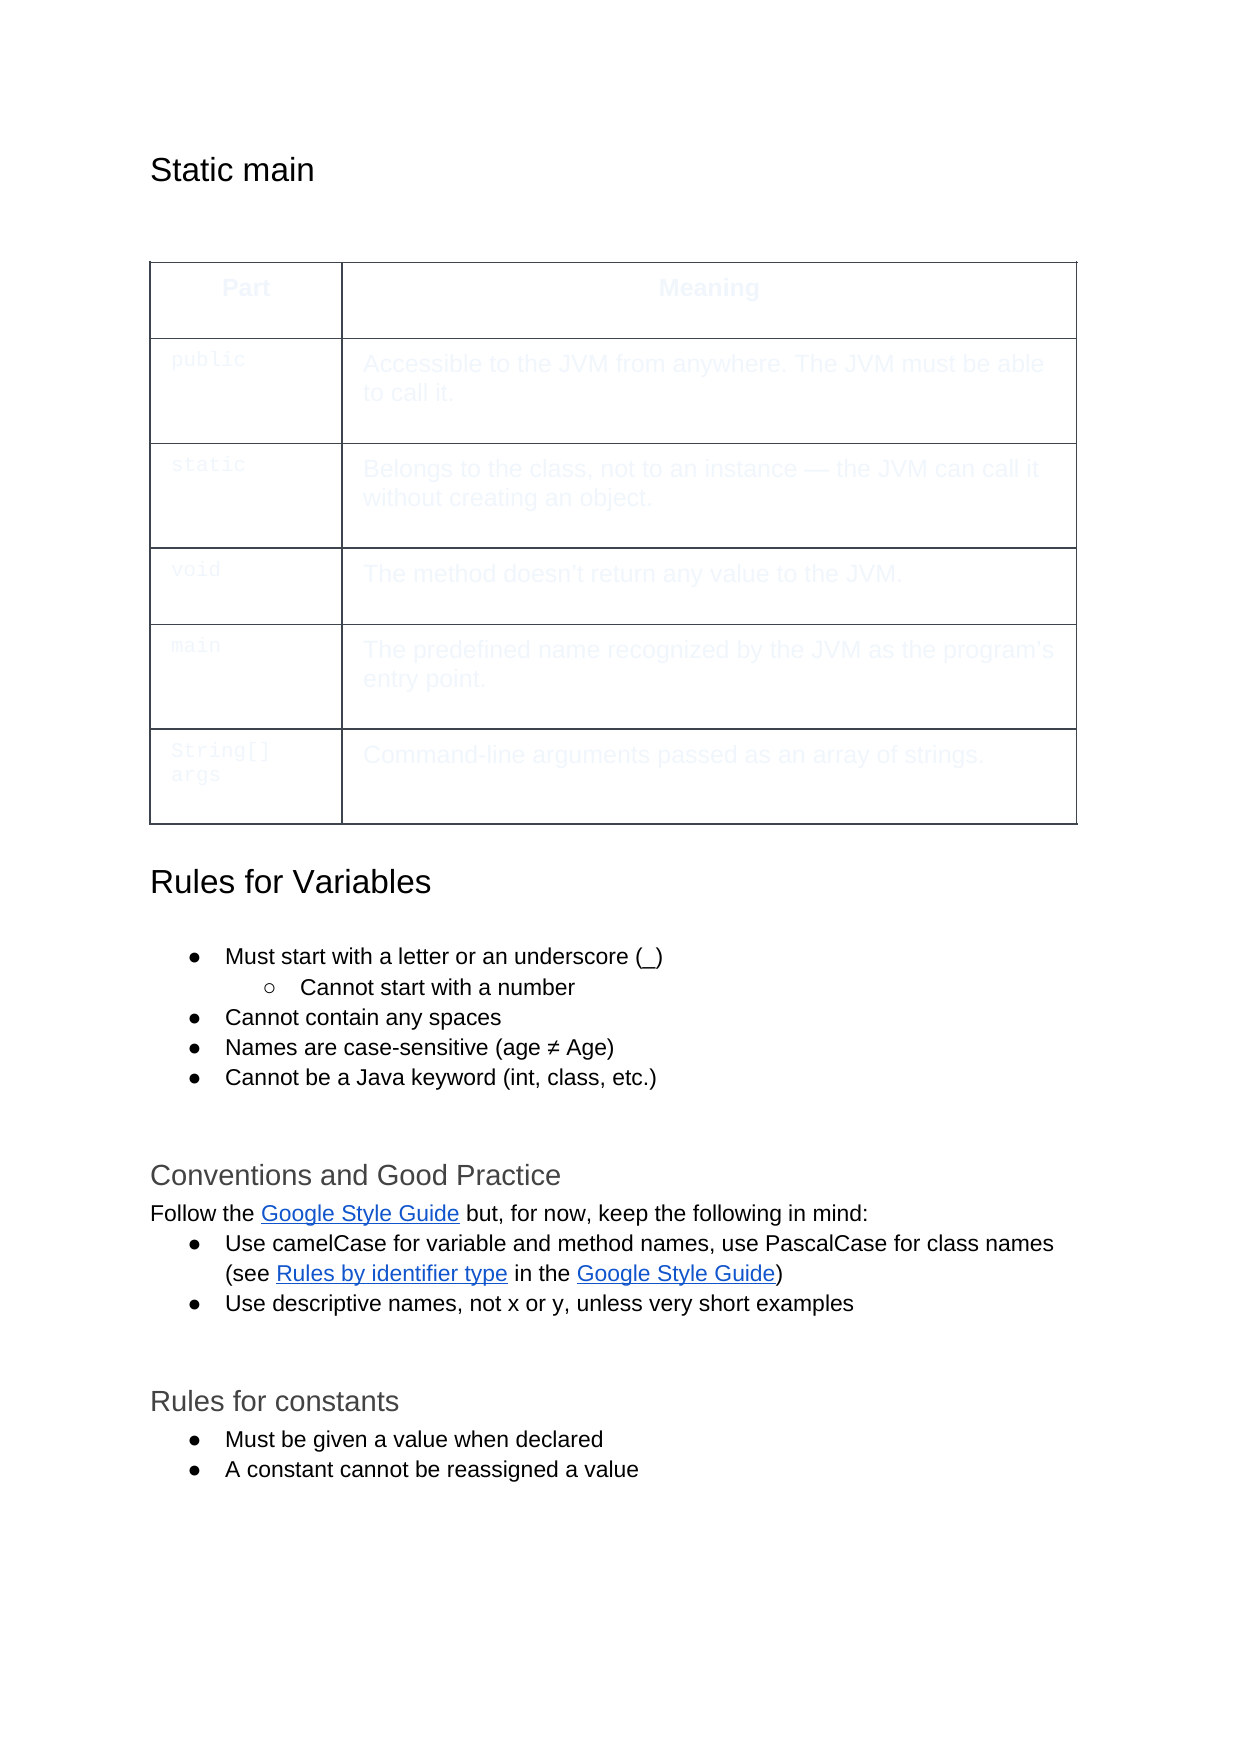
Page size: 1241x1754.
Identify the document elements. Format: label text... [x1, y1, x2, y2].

table_cell Accessible to the JVM from anywhere. The JVM must be able to call it. [343, 339, 1076, 442]
table_cell String[] args [151, 730, 341, 823]
table_cell Belongs to the class, not to an instance — the JVM can call it without creating an object. [343, 444, 1076, 547]
list Cannot be a Java keyword (int, class, etc.) [187, 1064, 1090, 1090]
table_header Meaning [343, 263, 1076, 337]
subtitle Conventions and Good Practice [150, 1158, 1090, 1191]
list Names are case-sensitive (age ≠ Age) [187, 1034, 1090, 1060]
list Use camelCase for variable and method names, use PascalCase for class names (see Rules by identifier type in the Google Style Guide) [187, 1230, 1090, 1286]
table_cell The predefined name recognized by the JVM as the program’s entry point. [343, 625, 1076, 728]
table_cell main [151, 625, 341, 728]
list Use descriptive names, not x or y, unless very short examples [187, 1290, 1090, 1317]
list Must be given a value when declared [187, 1426, 1090, 1452]
list A constant cannot be reassigned a value [187, 1456, 1090, 1482]
subtitle Static main [150, 150, 1090, 188]
subtitle Rules for Variables [150, 862, 1090, 901]
table_cell void [151, 549, 341, 623]
table_header Part [151, 263, 341, 337]
text Follow the Google Style Guide but, for now, keep the following in mind: [150, 1200, 1090, 1226]
list Cannot contain any spaces [187, 1004, 1090, 1030]
subtitle Rules for constants [150, 1384, 1090, 1418]
table_cell static [151, 444, 341, 547]
list Cannot start with a number [262, 973, 1090, 1000]
table_cell The method doesn’t return any value to the JVM. [343, 549, 1076, 623]
table_cell public [151, 339, 341, 442]
table_cell Command-line arguments passed as an array of strings. [343, 730, 1076, 823]
list Must start with a letter or an underscore (_) [187, 943, 1090, 969]
